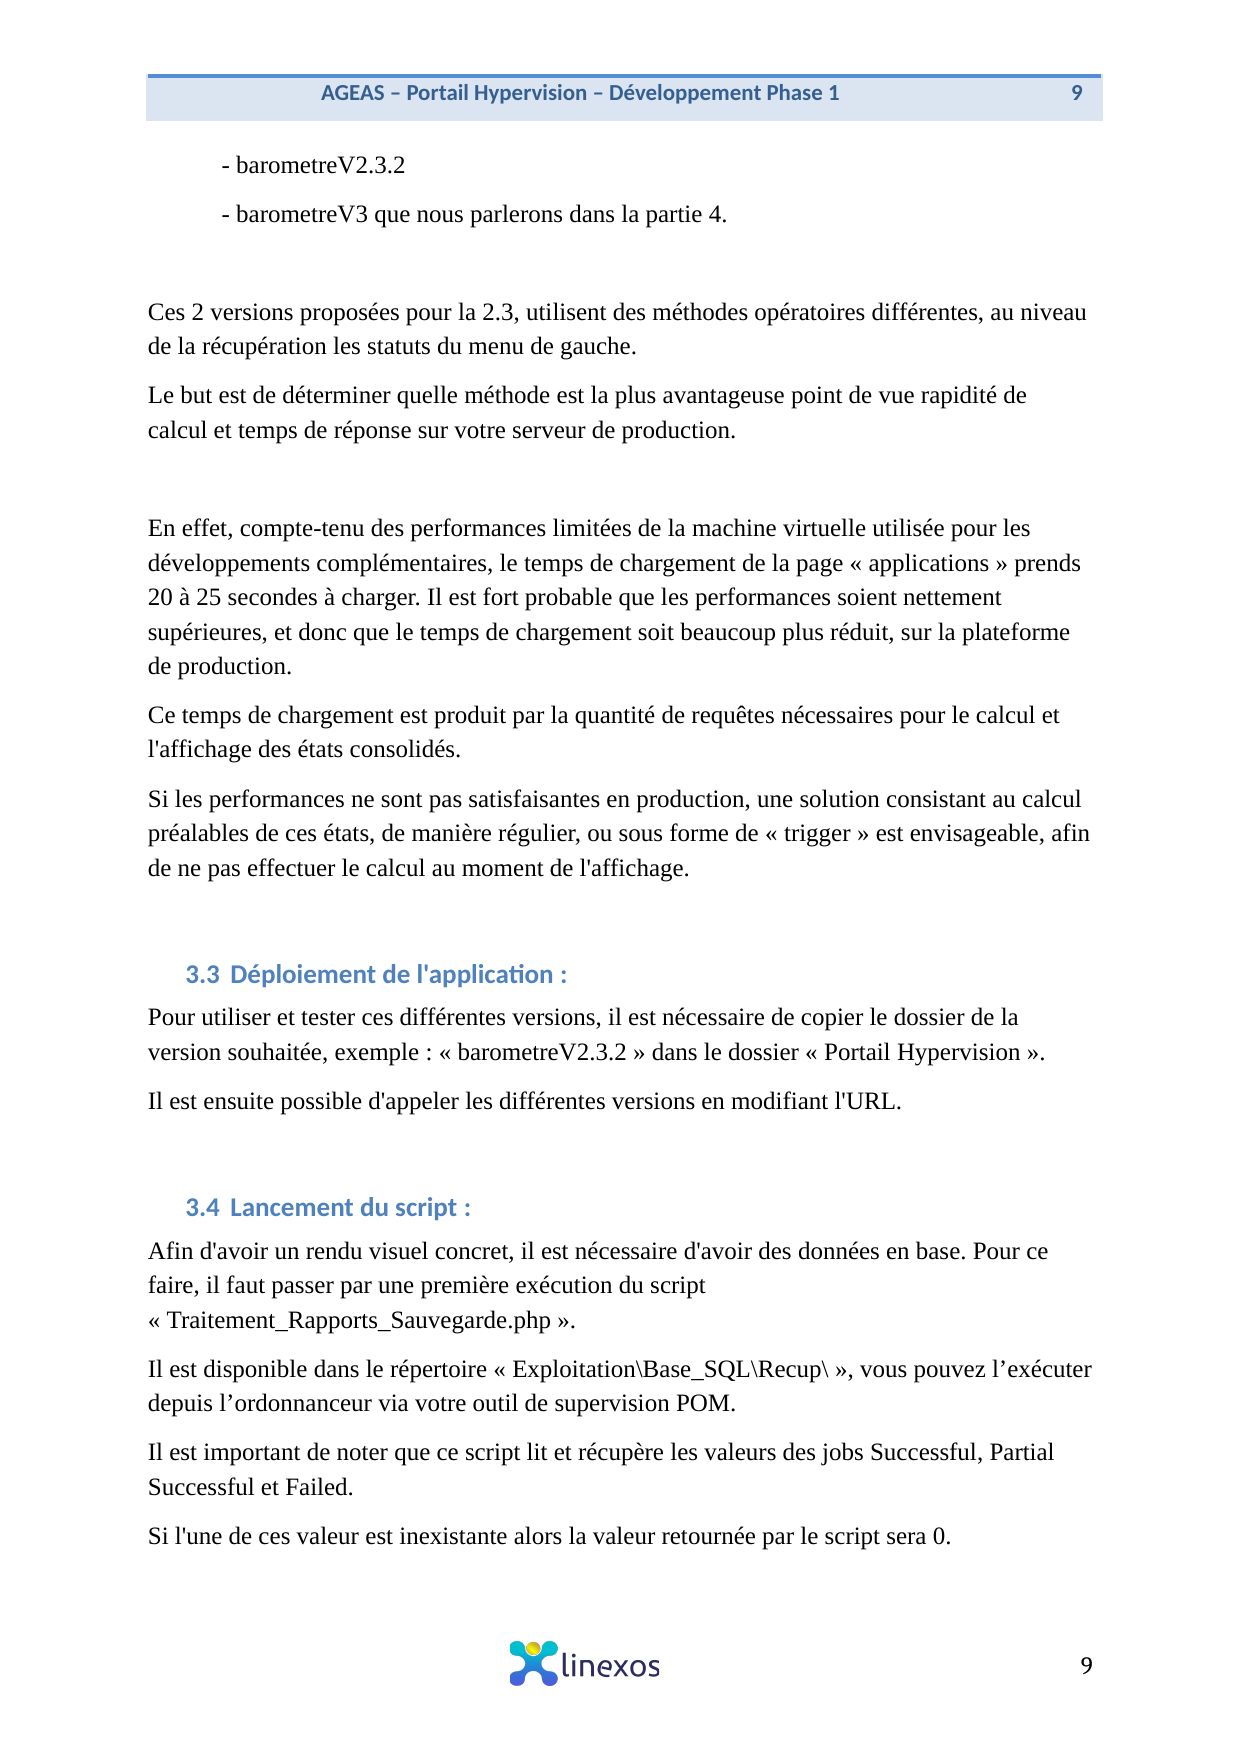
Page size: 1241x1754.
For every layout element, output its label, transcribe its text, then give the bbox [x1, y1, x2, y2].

text Ce temps de chargement est produit par la quantité de requêtes nécessaires pour le calcul et l'affichage des états consolidés. [148, 700, 1093, 763]
text - barometreV2.3.2 [221, 150, 1093, 178]
text - barometreV3 que nous parlerons dans la partie 4. [221, 199, 1093, 228]
text Afin d'avoir un rendu visuel concret, il est nécessaire d'avoir des données en base. Pour ce faire, il faut passer par une première exécution du script « Traitement_Rapports_Sauvegarde.php ». [148, 1236, 1093, 1334]
subtitle Lancement du script : [185, 1190, 1093, 1223]
text Pour utiliser et tester ces différentes versions, il est nécessaire de copier le dossier de la version souhaitée, exemple : « barometreV2.3.2 » dans le dossier « Portail Hypervision ». [148, 1002, 1093, 1066]
text Il est disponible dans le répertoire « Exploitation\Base_SQL\Recup\ », vous pouvez l’exécuter depuis l’ordonnanceur via votre outil de supervision POM. [148, 1354, 1093, 1417]
text En effet, compte-tenu des performances limitées de la machine virtuelle utilisée pour les développements complémentaires, le temps de chargement de la page « applications » prends 20 à 25 secondes à charger. Il est fort probable que les performances soient nettement supérieures, et donc que le temps de chargement soit beaucoup plus réduit, sur la plateforme de production. [148, 513, 1093, 680]
text Ces 2 versions proposées pour la 2.3, utilisent des méthodes opératoires différentes, au niveau de la récupération les statuts du menu de gauche. [148, 297, 1093, 360]
text Si les performances ne sont pas satisfaisantes en production, une solution consistant au calcul préalables de ces états, de manière régulier, ou sous forme de « trigger » est envisageable, afin de ne pas effectuer le calcul au moment de l'affichage. [148, 784, 1093, 881]
text Si l'une de ces valeur est inexistante alors la valeur retournée par le script sera 0. [148, 1521, 1093, 1550]
text Le but est de déterminer quelle méthode est la plus avantageuse point de vue rapidité de calcul et temps de réponse sur votre serveur de production. [148, 381, 1093, 444]
picture [510, 1641, 660, 1686]
subtitle Déploiement de l'application : [185, 957, 1093, 990]
text Il est important de noter que ce script lit et récupère les valeurs des jobs Successful, Partial Successful et Failed. [148, 1437, 1093, 1501]
text Il est ensuite possible d'appeler les différentes versions en modifiant l'URL. [148, 1086, 1093, 1115]
